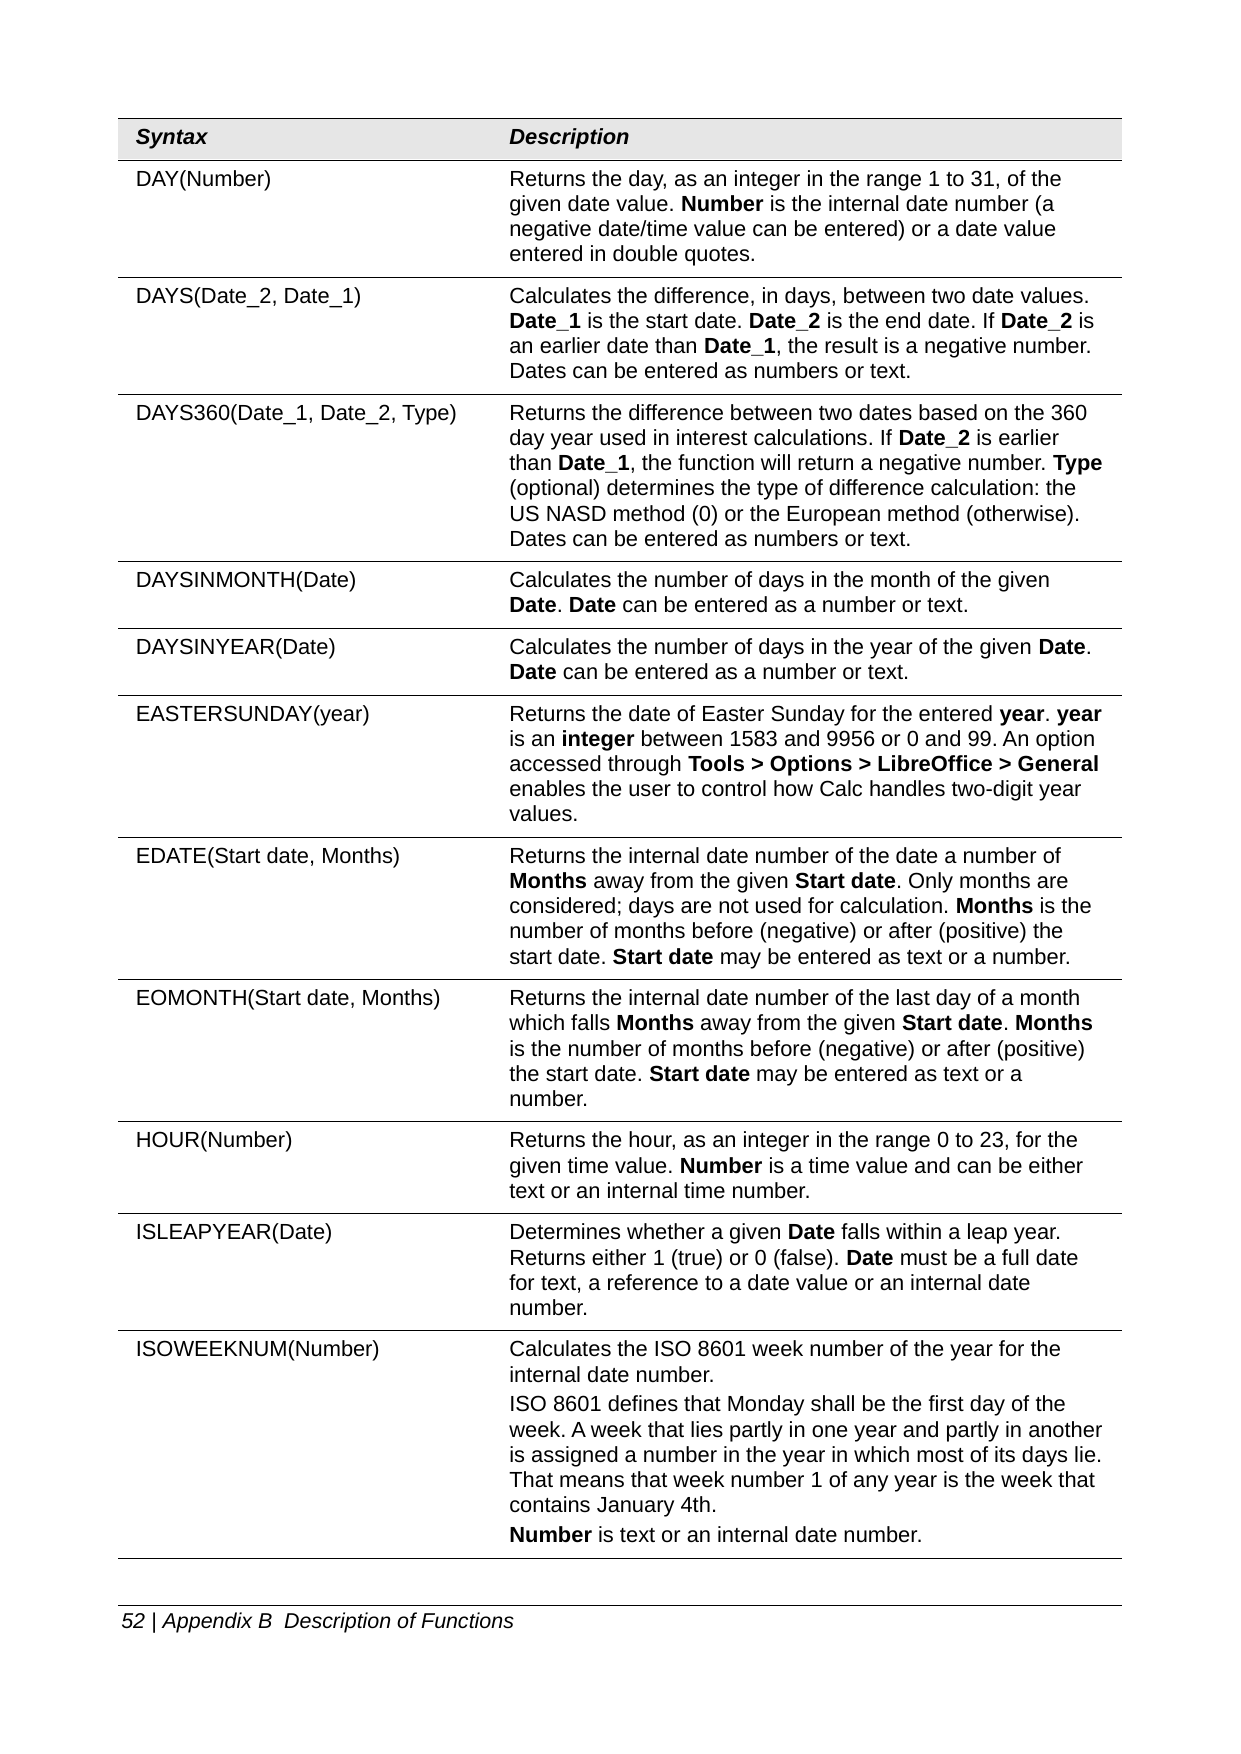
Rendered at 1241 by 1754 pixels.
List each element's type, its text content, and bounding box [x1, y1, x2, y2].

table_cell Returns the date of Easter Sunday for the entered year. year is an integer between 1583 and 9956 or 0 and 99. An option accessed through Tools > Options > LibreOffice > General enables the user to control how Calc handles two-digit year values. [492, 696, 1122, 837]
table_cell DAYSINMONTH(Date) [118, 562, 492, 628]
table_cell HOUR(Number) [118, 1122, 492, 1213]
table_cell Calculates the difference, in days, between two date values. Date_1 is the start date. Date_2 is the end date. If Date_2 is an earlier date than Date_1, the result is a negative number. Dates can be entered as numbers or text. [492, 278, 1122, 394]
table_cell Calculates the number of days in the year of the given Date. Date can be entered as a number or text. [492, 629, 1122, 694]
table_cell DAY(Number) [118, 161, 492, 277]
table_cell DAYS360(Date_1, Date_2, Type) [118, 395, 492, 561]
table_cell ISOWEEKNUM(Number) [118, 1331, 492, 1558]
table_cell Calculates the number of days in the month of the given Date. Date can be entered as a number or text. [492, 562, 1122, 628]
table_cell DAYS(Date_2, Date_1) [118, 278, 492, 394]
table_cell Determines whether a given Date falls within a leap year. Returns either 1 (true) or 0 (false). Date must be a full date for text, a reference to a date value or an internal date number. [492, 1214, 1122, 1330]
table_cell EASTERSUNDAY(year) [118, 696, 492, 837]
table_header Description [492, 119, 1122, 159]
table_cell Returns the hour, as an integer in the range 0 to 23, for the given time value. Number is a time value and can be either text or an internal time number. [492, 1122, 1122, 1213]
table_cell Returns the difference between two dates based on the 360 day year used in interest calculations. If Date_2 is earlier than Date_1, the function will return a negative number. Type (optional) determines the type of difference calculation: the US NASD method (0) or the European method (otherwise). Dates can be entered as numbers or text. [492, 395, 1122, 561]
table_cell EOMONTH(Start date, Months) [118, 980, 492, 1121]
table_cell Returns the day, as an integer in the range 1 to 31, of the given date value. Number is the internal date number (a negative date/time value can be entered) or a date value entered in double quotes. [492, 161, 1122, 277]
table_cell DAYSINYEAR(Date) [118, 629, 492, 694]
table_header Syntax [118, 119, 492, 159]
table_cell ISLEAPYEAR(Date) [118, 1214, 492, 1330]
table_cell Returns the internal date number of the last day of a month which falls Months away from the given Start date. Months is the number of months before (negative) or after (positive) the start date. Start date may be entered as text or a number. [492, 980, 1122, 1121]
table_cell EDATE(Start date, Months) [118, 838, 492, 979]
table_cell Returns the internal date number of the date a number of Months away from the given Start date. Only months are considered; days are not used for calculation. Months is the number of months before (negative) or after (positive) the start date. Start date may be entered as text or a number. [492, 838, 1122, 979]
table_cell Calculates the ISO 8601 week number of the year for the internal date number. ISO 8601 defines that Monday shall be the first day of the week. A week that lies partly in one year and partly in another is assigned a number in the year in which most of its days lie. That means that week number 1 of any year is the week that contains January 4th. Number is text or an internal date number. [492, 1331, 1122, 1558]
